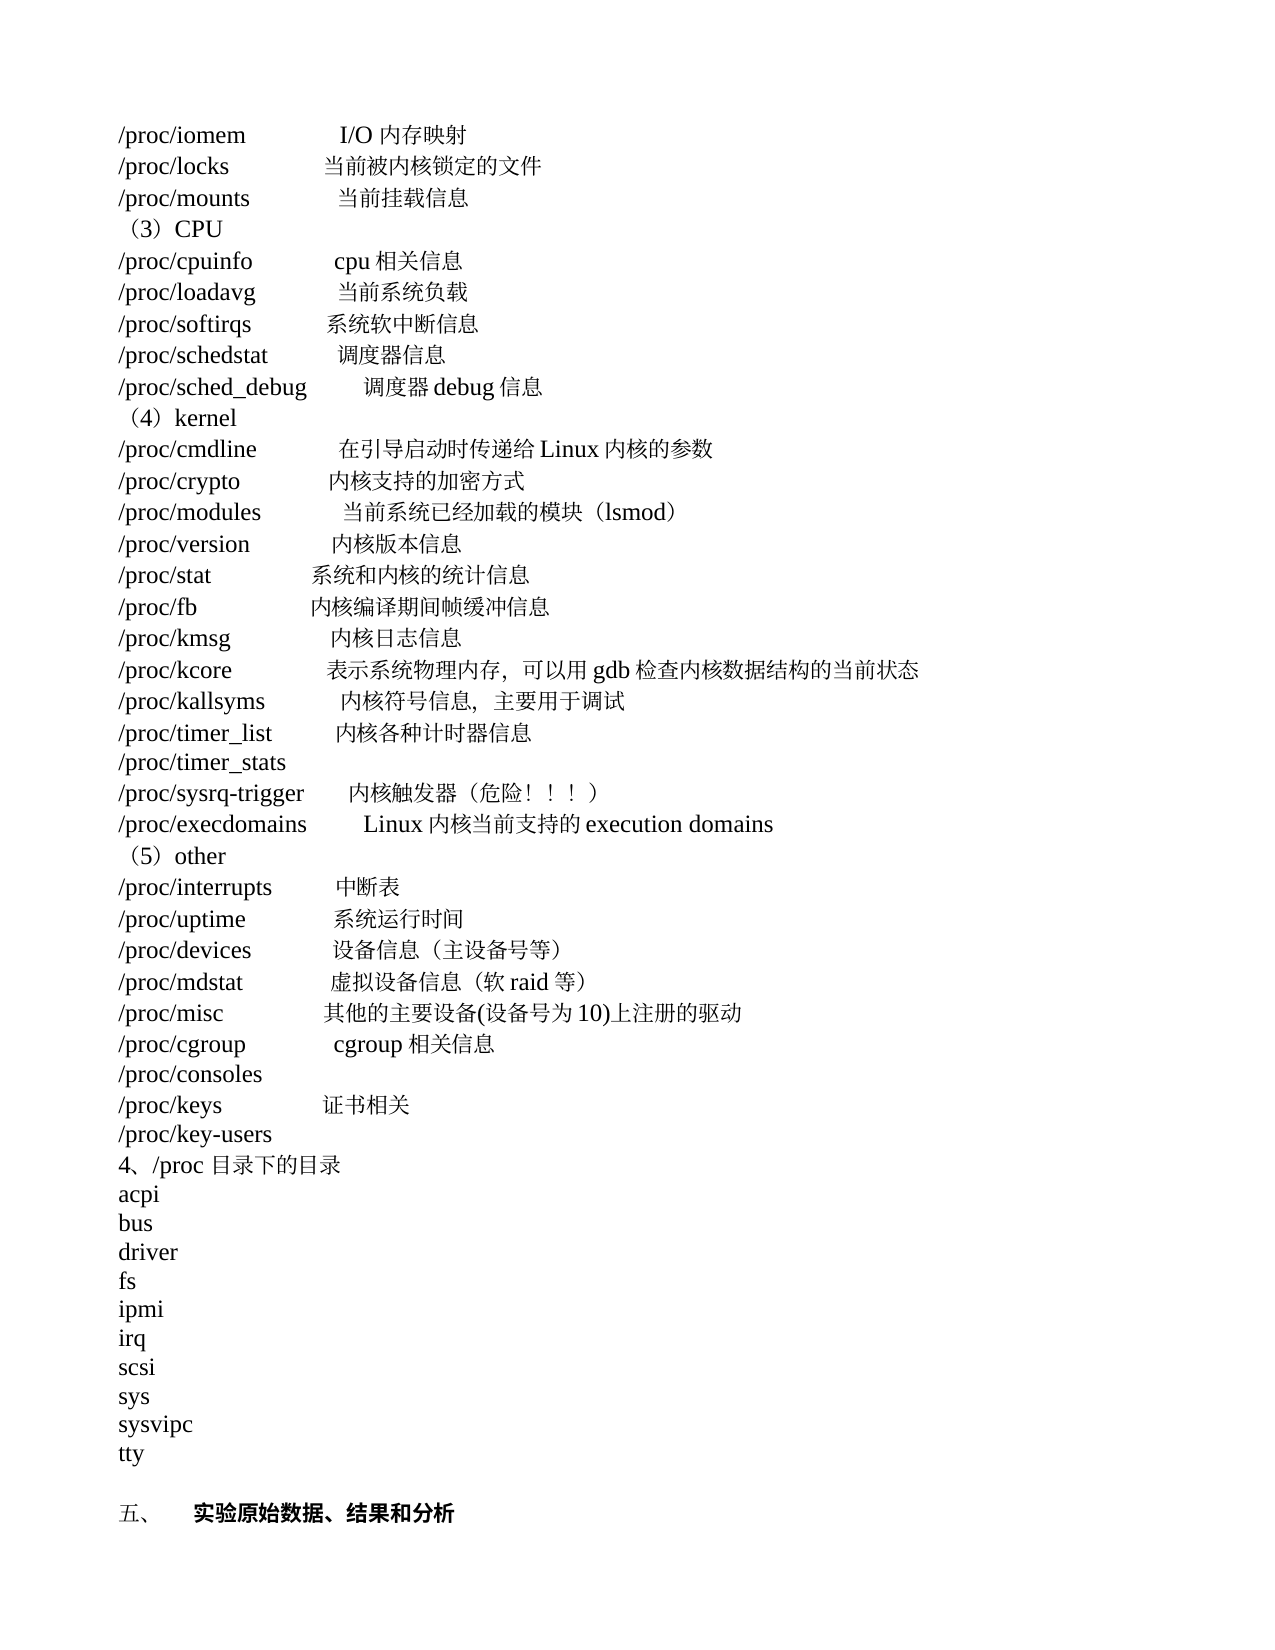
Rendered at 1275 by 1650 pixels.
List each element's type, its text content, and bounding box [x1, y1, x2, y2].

text /proc/loadavg 当前系统负载 [118, 275, 1157, 307]
text /proc/timer_stats [118, 747, 1157, 776]
text /proc/keys 证书相关 [118, 1088, 1157, 1119]
text /proc/interrupts 中断表 [118, 870, 1157, 902]
text /proc/softirqs 系统软中断信息 [118, 307, 1157, 338]
text sys [118, 1381, 1157, 1409]
text /proc/consoles [118, 1059, 1157, 1088]
text /proc/iomem I/O 内存映射 [118, 118, 1157, 149]
text irq [118, 1323, 1157, 1352]
text /proc/misc 其他的主要设备(设备号为10)上注册的驱动 [118, 996, 1157, 1028]
text /proc/modules 当前系统已经加载的模块（lsmod） [118, 496, 1157, 527]
text /proc/crypto 内核支持的加密方式 [118, 464, 1157, 496]
text bus [118, 1208, 1157, 1237]
text /proc/kallsyms 内核符号信息，主要用于调试 [118, 684, 1157, 716]
text /proc/locks 当前被内核锁定的文件 [118, 149, 1157, 181]
text scsi [118, 1352, 1157, 1381]
text /proc/cmdline 在引导启动时传递给Linux内核的参数 [118, 433, 1157, 464]
text /proc/kcore 表示系统物理内存，可以用gdb检查内核数据结构的当前状态 [118, 653, 1157, 684]
text /proc/version 内核版本信息 [118, 527, 1157, 558]
text /proc/cpuinfo cpu相关信息 [118, 244, 1157, 275]
text /proc/mounts 当前挂载信息 [118, 181, 1157, 212]
text 4、/proc 目录下的目录 [118, 1148, 1157, 1179]
text ipmi [118, 1294, 1157, 1323]
text /proc/uptime 系统运行时间 [118, 902, 1157, 933]
text /proc/schedstat 调度器信息 [118, 338, 1157, 370]
text /proc/key-users [118, 1119, 1157, 1148]
text sysvipc [118, 1409, 1157, 1438]
text （4）kernel [118, 401, 1157, 433]
text /proc/cgroup cgroup相关信息 [118, 1028, 1157, 1059]
text /proc/mdstat 虚拟设备信息（软raid等） [118, 965, 1157, 996]
text /proc/sched_debug 调度器debug信息 [118, 370, 1157, 401]
text acpi [118, 1179, 1157, 1208]
text /proc/stat 系统和内核的统计信息 [118, 558, 1157, 590]
text /proc/execdomains Linux内核当前支持的execution domains [118, 807, 1157, 839]
text /proc/kmsg 内核日志信息 [118, 621, 1157, 653]
text /proc/sysrq-trigger 内核触发器（危险！！！） [118, 776, 1157, 807]
list 实验原始数据、结果和分析 [118, 1496, 1157, 1527]
text （3）CPU [118, 212, 1157, 244]
text driver [118, 1237, 1157, 1266]
text /proc/devices 设备信息（主设备号等） [118, 933, 1157, 965]
text tty [118, 1438, 1157, 1467]
text fs [118, 1266, 1157, 1294]
text （5）other [118, 839, 1157, 870]
text /proc/fb 内核编译期间帧缓冲信息 [118, 590, 1157, 621]
text /proc/timer_list 内核各种计时器信息 [118, 716, 1157, 747]
